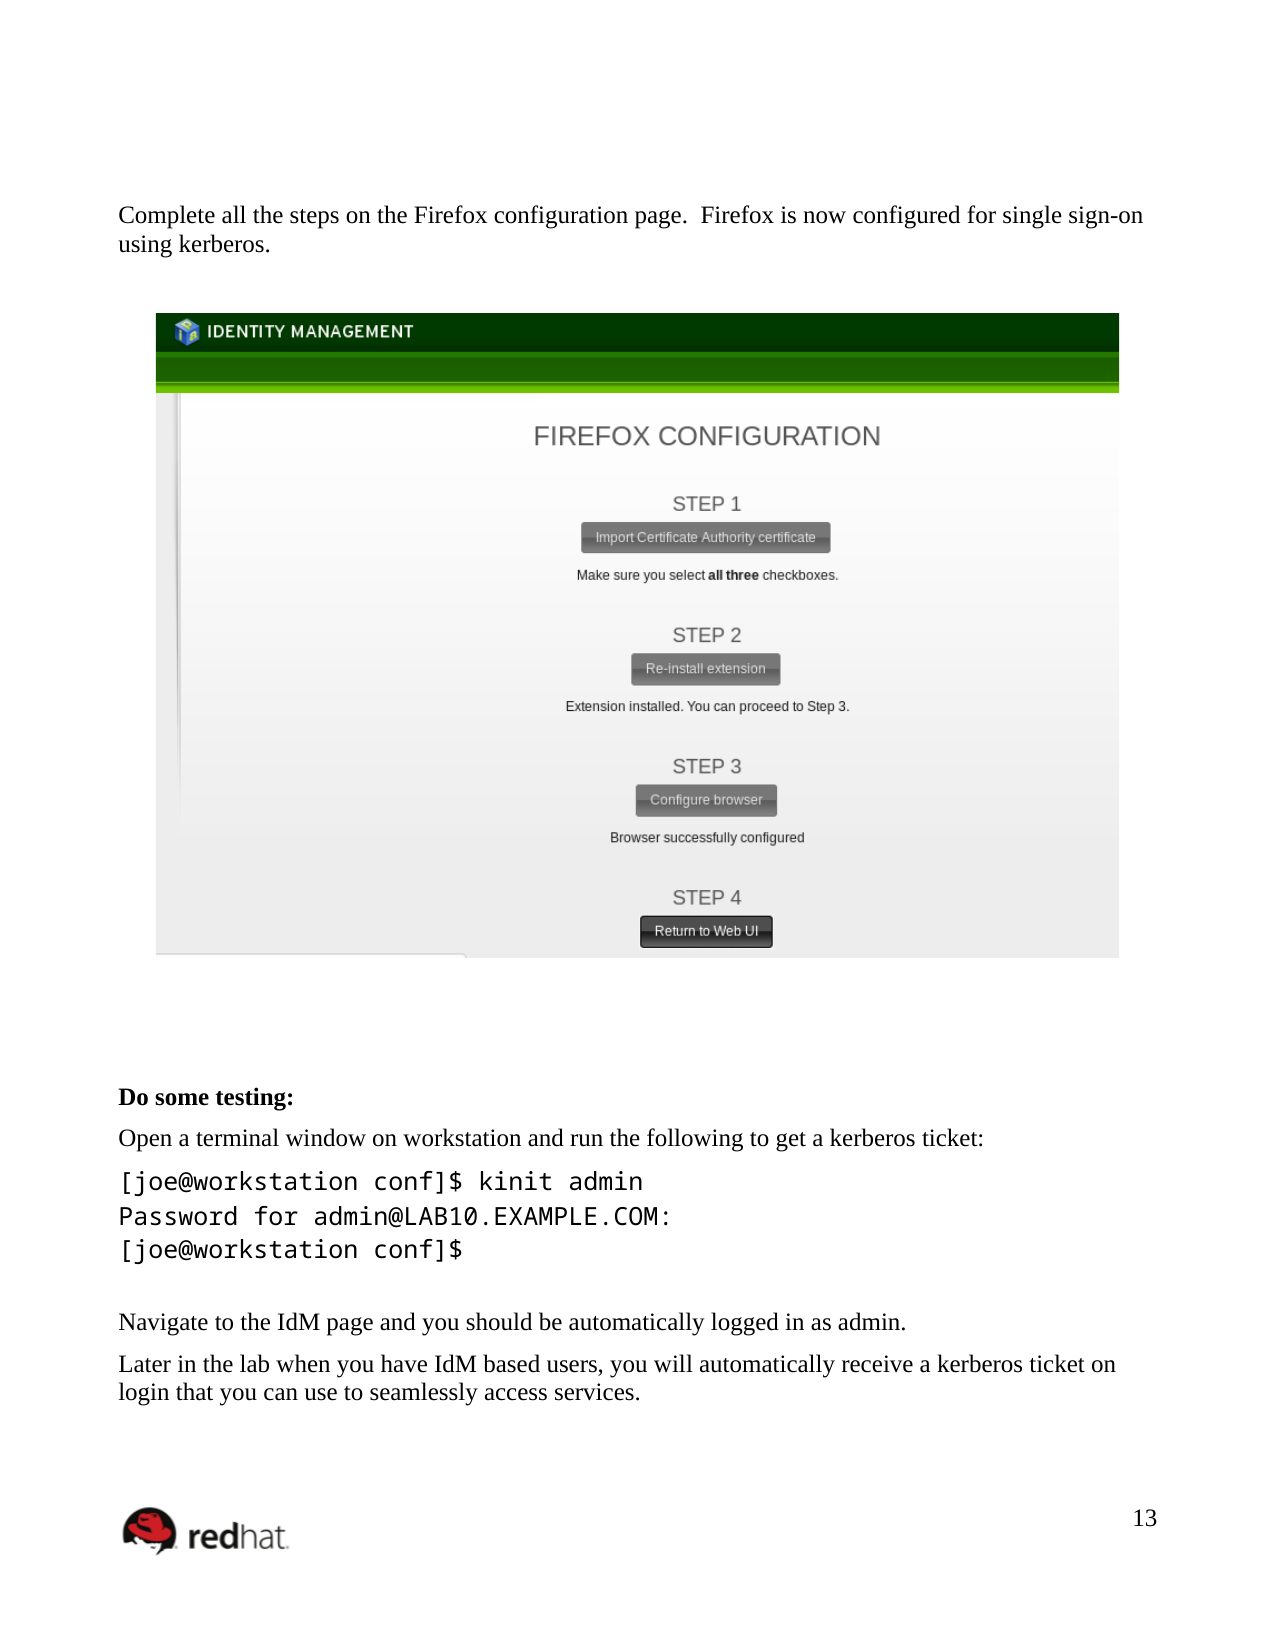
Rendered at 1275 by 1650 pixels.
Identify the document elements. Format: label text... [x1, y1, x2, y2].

subtitle Do some testing: [118, 1082, 1157, 1110]
subtitle Password for admin@LAB10.EXAMPLE.COM: [118, 1198, 1157, 1232]
subtitle Navigate to the IdM page and you should be automatically logged in as admin. [118, 1307, 1157, 1336]
subtitle Later in the lab when you have IdM based users, you will automatically receive a kerberos ticket on login that you can use to seamlessly access services. [118, 1349, 1157, 1406]
picture [155, 313, 1120, 958]
subtitle Complete all the steps on the Firefox configuration page. Firefox is now configured for single sign-on using kerberos. [118, 201, 1157, 258]
subtitle Open a terminal window on workstation and run the following to get a kerberos ticket: [118, 1123, 1157, 1152]
subtitle [joe@workstation conf]$ [118, 1232, 1157, 1266]
subtitle [joe@workstation conf]$ kinit admin [118, 1164, 1157, 1198]
picture [118, 1503, 297, 1560]
